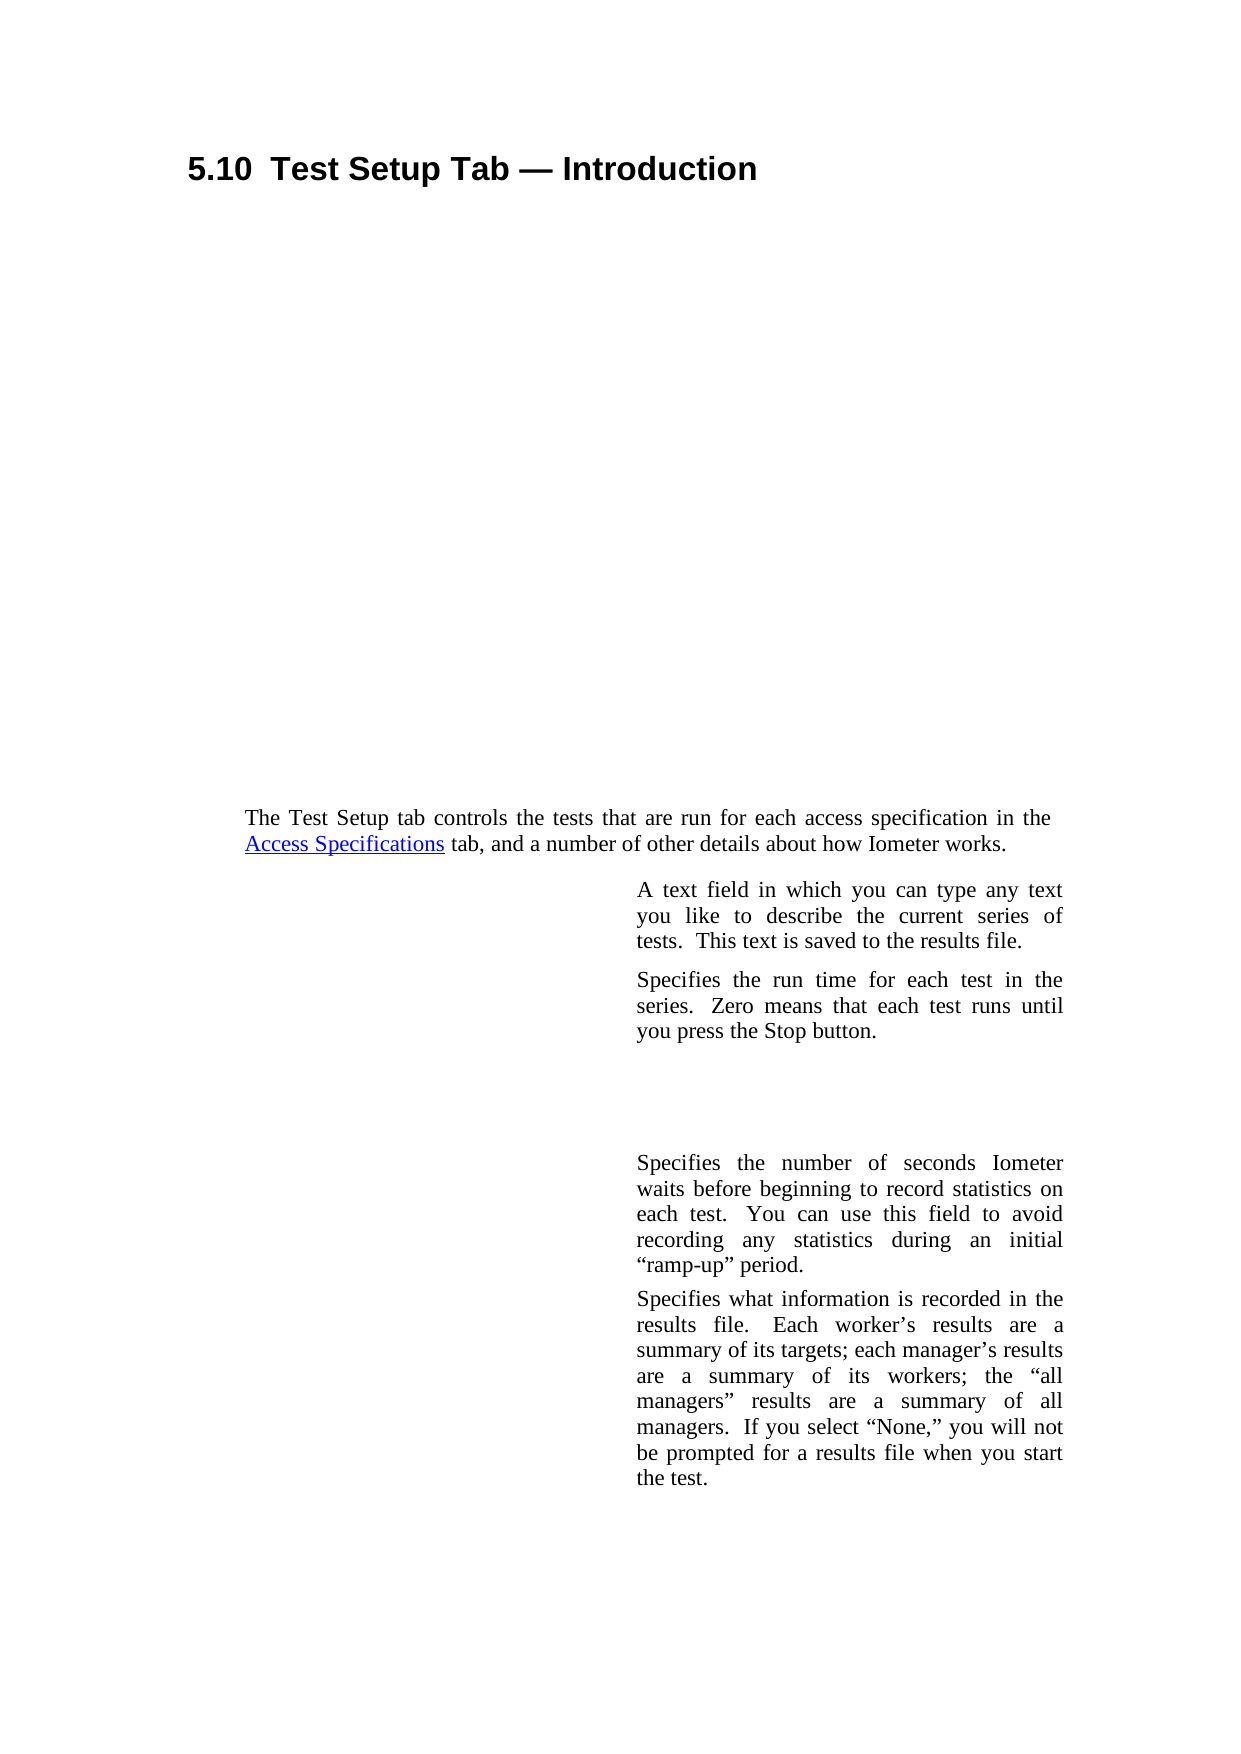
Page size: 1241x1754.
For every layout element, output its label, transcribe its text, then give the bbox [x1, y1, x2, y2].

subtitle 5.10 Test Setup Tab — Introduction [187, 150, 1053, 187]
table_header [244, 869, 636, 959]
table_cell [244, 1142, 636, 1278]
table_cell Specifies what information is recorded in the results file. Each worker’s results are a summary of its targets; each manager’s results are a summary of its workers; the “all managers” results are a summary of all managers. If you select “None,” you will not be prompted for a results file when you start the test. [636, 1278, 1064, 1490]
table_cell [244, 1278, 636, 1490]
table_cell Specifies the run time for each test in the series. Zero means that each test runs until you press the Stop button. [636, 959, 1064, 1142]
table_cell Specifies the number of seconds Iometer waits before beginning to record statistics on each test. You can use this field to avoid recording any statistics during an initial “ramp-up” period. [636, 1142, 1064, 1278]
table_header A text field in which you can type any text you like to describe the current series of tests. This text is saved to the results file. [636, 869, 1064, 959]
text The Test Setup tab controls the tests that are run for each access specification in the Access Specifications tab, and a number of other details about how Iometer works. [244, 805, 1053, 856]
table_cell [244, 959, 636, 1142]
